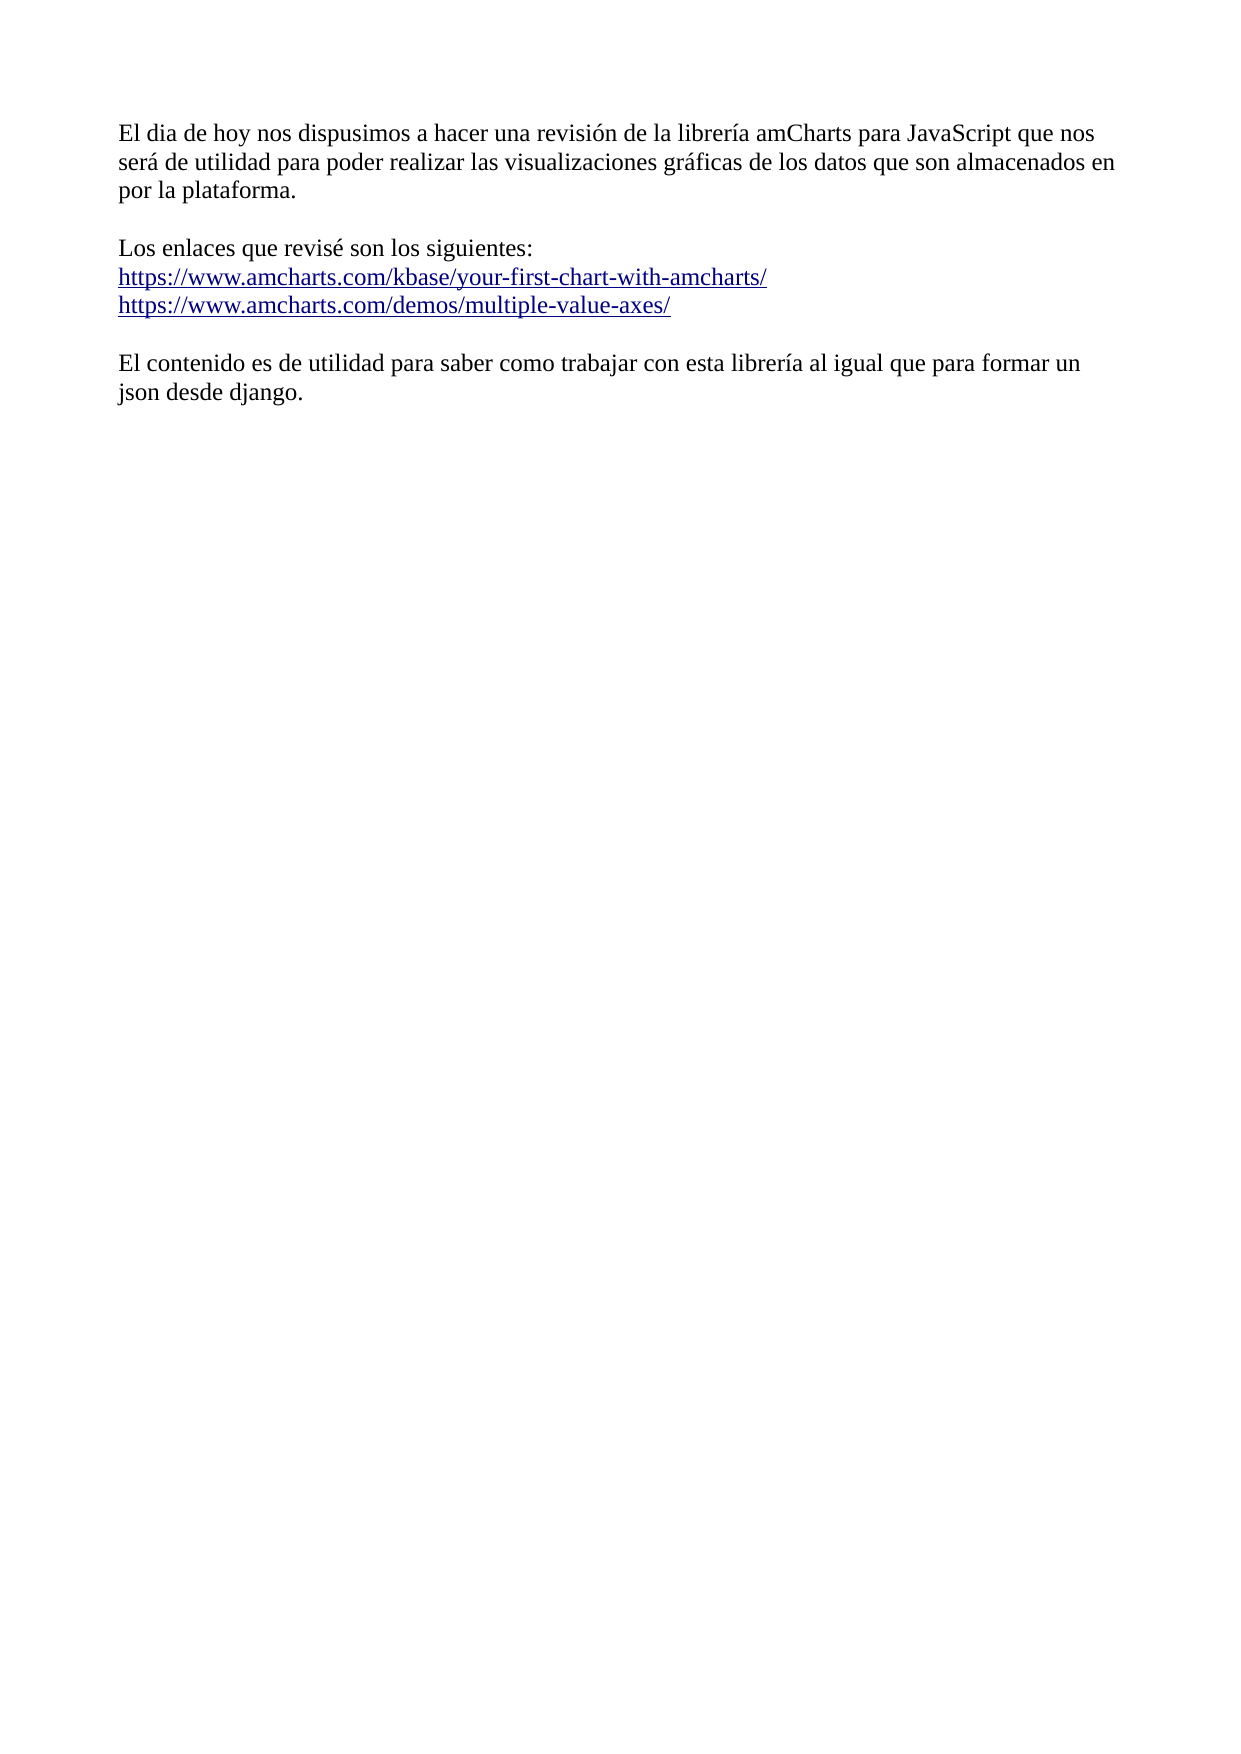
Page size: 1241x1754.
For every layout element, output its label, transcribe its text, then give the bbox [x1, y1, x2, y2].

text El contenido es de utilidad para saber como trabajar con esta librería al igual que para formar un json desde django. [118, 348, 1122, 406]
text El dia de hoy nos dispusimos a hacer una revisión de la librería amCharts para JavaScript que nos será de utilidad para poder realizar las visualizaciones gráficas de los datos que son almacenados en por la plataforma. [118, 118, 1122, 204]
text https://www.amcharts.com/demos/multiple-value-axes/ [118, 291, 1122, 319]
text https://www.amcharts.com/kbase/your-first-chart-with-amcharts/ [118, 262, 1122, 291]
text Los enlaces que revisé son los siguientes: [118, 233, 1122, 262]
